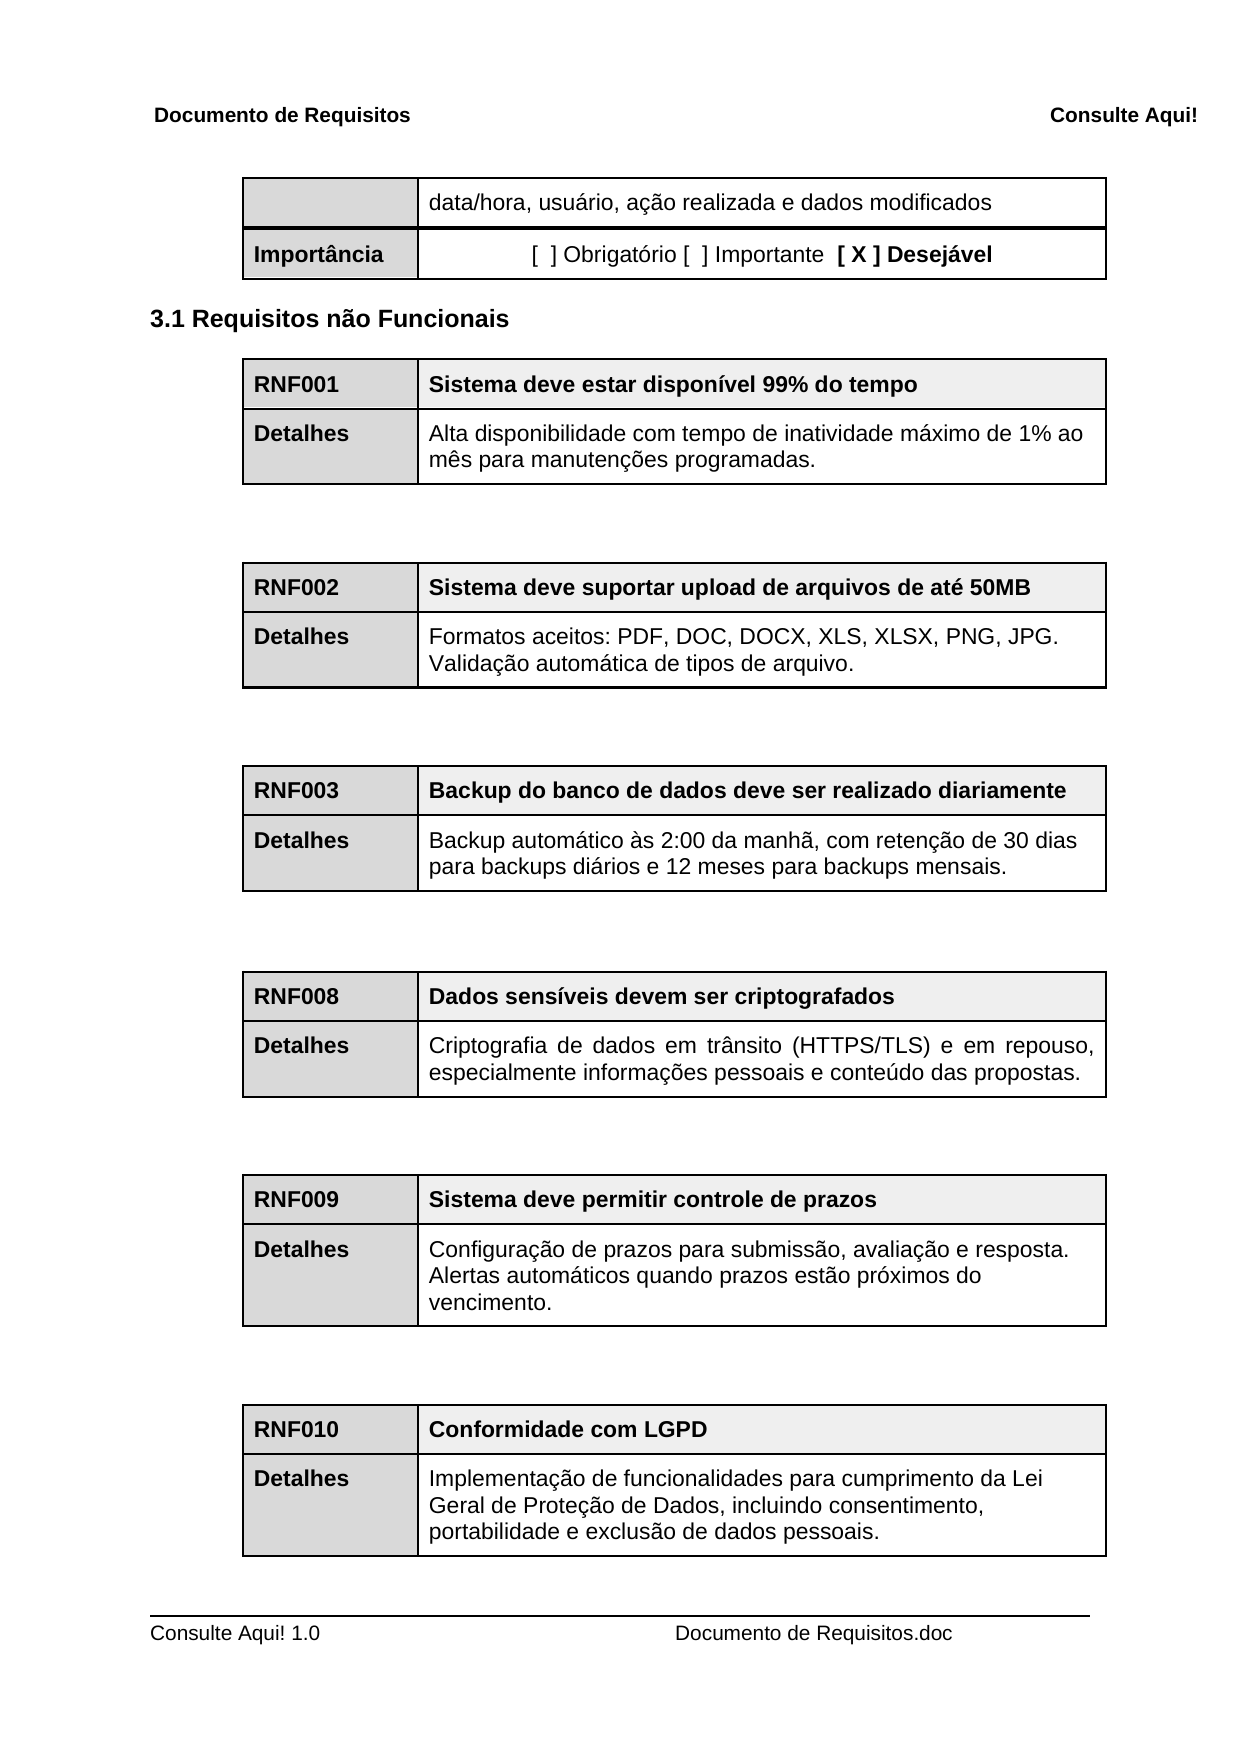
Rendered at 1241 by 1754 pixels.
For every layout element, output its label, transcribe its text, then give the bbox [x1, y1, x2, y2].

table_header RNF003 [244, 767, 417, 814]
table_cell Detalhes [244, 1225, 417, 1325]
table_header Backup do banco de dados deve ser realizado diariamente [419, 767, 1105, 814]
table_cell Detalhes [244, 1455, 417, 1555]
table_cell data/hora, usuário, ação realizada e dados modificados [419, 179, 1105, 226]
table_header RNF001 [244, 360, 417, 407]
table_header Dados sensíveis devem ser criptografados [419, 973, 1105, 1020]
table_header RNF009 [244, 1176, 417, 1223]
table_cell Formatos aceitos: PDF, DOC, DOCX, XLS, XLSX, PNG, JPG. Validação automática de tipos de arquivo. [419, 613, 1105, 686]
table_header RNF008 [244, 973, 417, 1020]
table_cell Detalhes [244, 816, 417, 890]
table_cell Detalhes [244, 410, 417, 483]
table_cell Backup automático às 2:00 da manhã, com retenção de 30 dias para backups diários e 12 meses para backups mensais. [419, 816, 1105, 890]
table_cell Configuração de prazos para submissão, avaliação e resposta. Alertas automáticos quando prazos estão próximos do vencimento. [419, 1225, 1105, 1325]
table_header Sistema deve permitir controle de prazos [419, 1176, 1105, 1223]
table_cell Implementação de funcionalidades para cumprimento da Lei Geral de Proteção de Dados, incluindo consentimento, portabilidade e exclusão de dados pessoais. [419, 1455, 1105, 1555]
table_header Sistema deve suportar upload de arquivos de até 50MB [419, 564, 1105, 611]
text 3.1 Requisitos não Funcionais [150, 304, 1090, 333]
table_header Sistema deve estar disponível 99% do tempo [419, 360, 1105, 407]
table_cell [244, 179, 417, 226]
table_cell Detalhes [244, 1022, 417, 1096]
table_header Importância [244, 230, 417, 277]
table_header [ ] Obrigatório [ ] Importante [ X ] Desejável [419, 230, 1105, 277]
table_header Conformidade com LGPD [419, 1406, 1105, 1453]
table_header RNF010 [244, 1406, 417, 1453]
table_cell Alta disponibilidade com tempo de inatividade máximo de 1% ao mês para manutenções programadas. [419, 410, 1105, 483]
table_header RNF002 [244, 564, 417, 611]
table_cell Detalhes [244, 613, 417, 686]
table_cell Criptografia de dados em trânsito (HTTPS/TLS) e em repouso, especialmente informações pessoais e conteúdo das propostas. [419, 1022, 1105, 1096]
